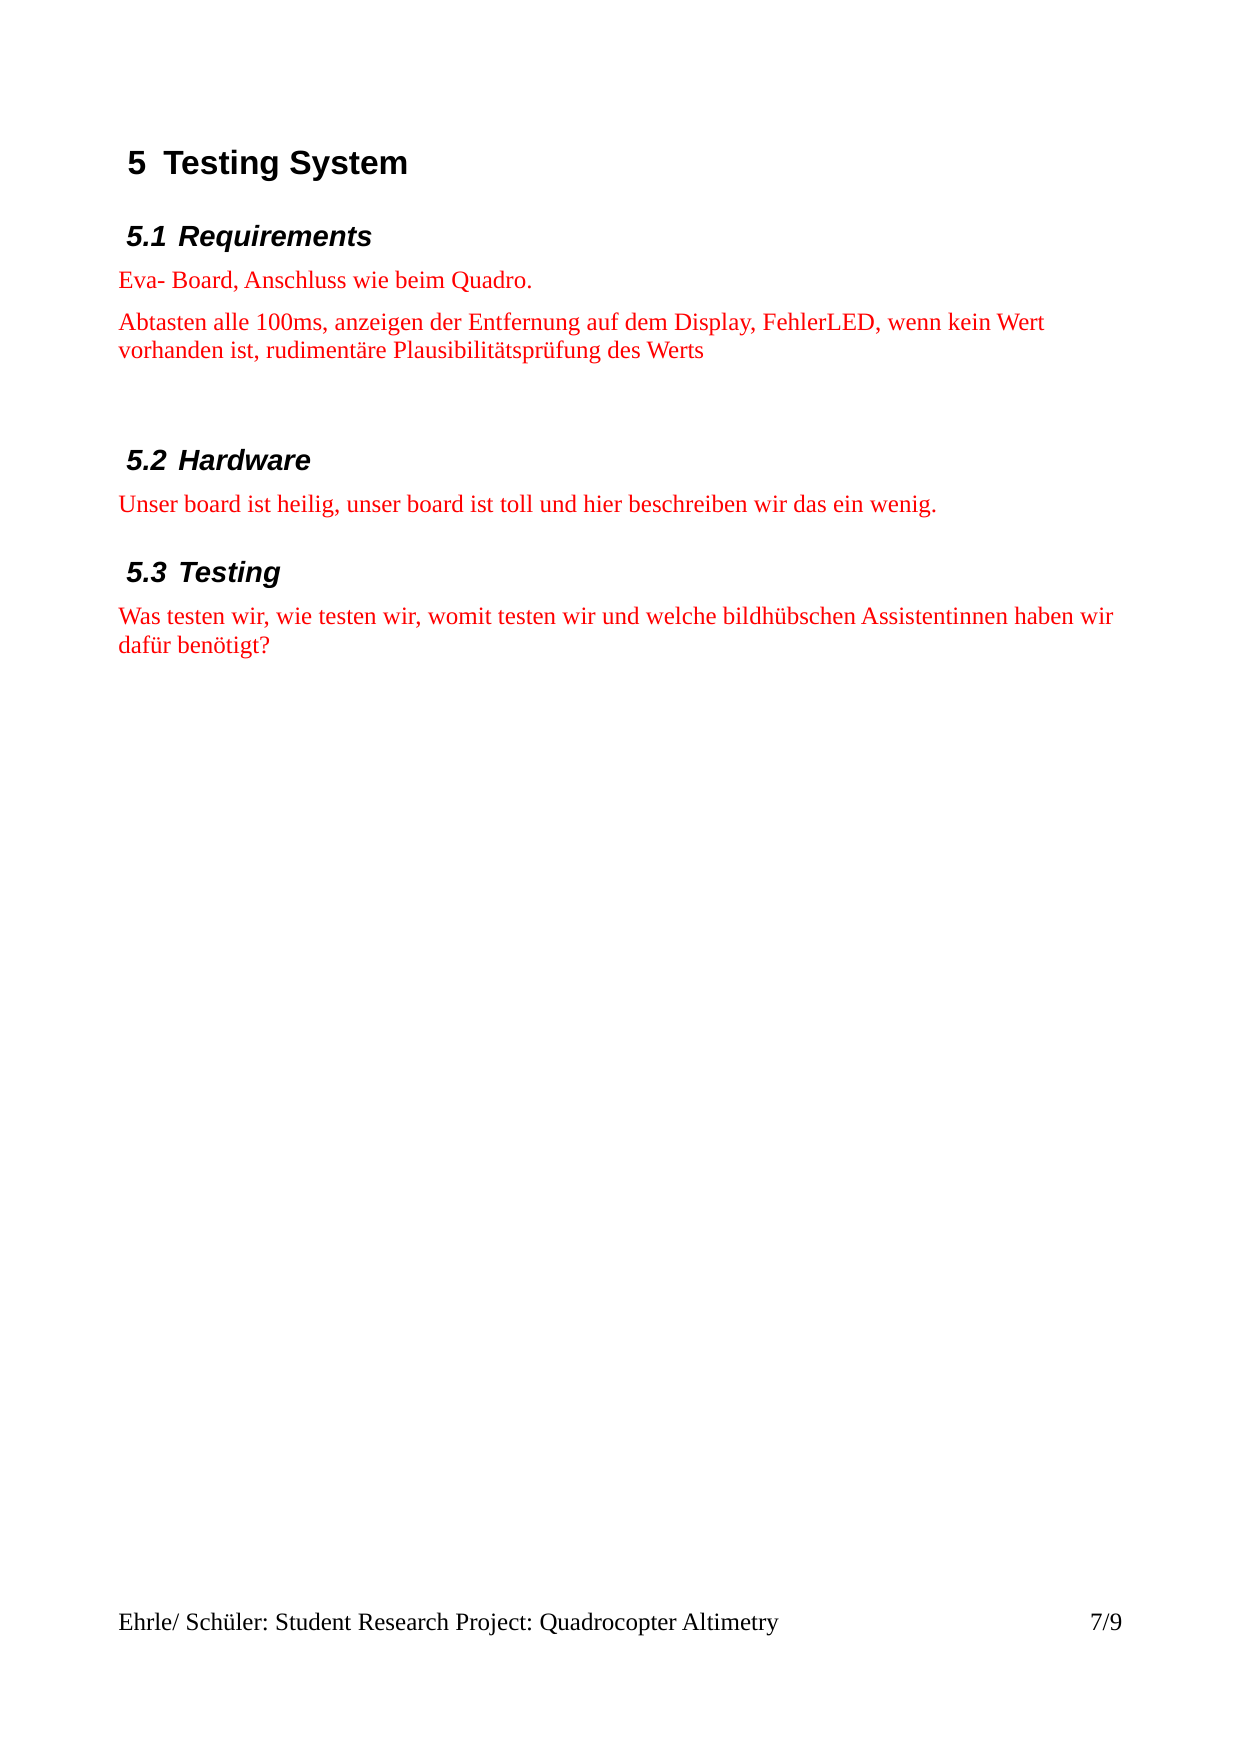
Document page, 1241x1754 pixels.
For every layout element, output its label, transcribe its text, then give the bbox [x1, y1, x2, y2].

subtitle Testing System [118, 143, 1122, 182]
text Was testen wir, wie testen wir, womit testen wir und welche bildhübschen Assistentinnen haben wir dafür benötigt? [118, 601, 1122, 659]
text Abtasten alle 100ms, anzeigen der Entfernung auf dem Display, FehlerLED, wenn kein Wert vorhanden ist, rudimentäre Plausibilitätsprüfung des Werts [118, 307, 1122, 364]
text Eva- Board, Anschluss wie beim Quadro. [118, 265, 1122, 294]
subtitle Requirements [118, 219, 1122, 253]
subtitle Hardware [118, 443, 1122, 476]
subtitle Testing [118, 555, 1122, 589]
text Unser board ist heilig, unser board ist toll und hier beschreiben wir das ein wenig. [118, 489, 1122, 518]
